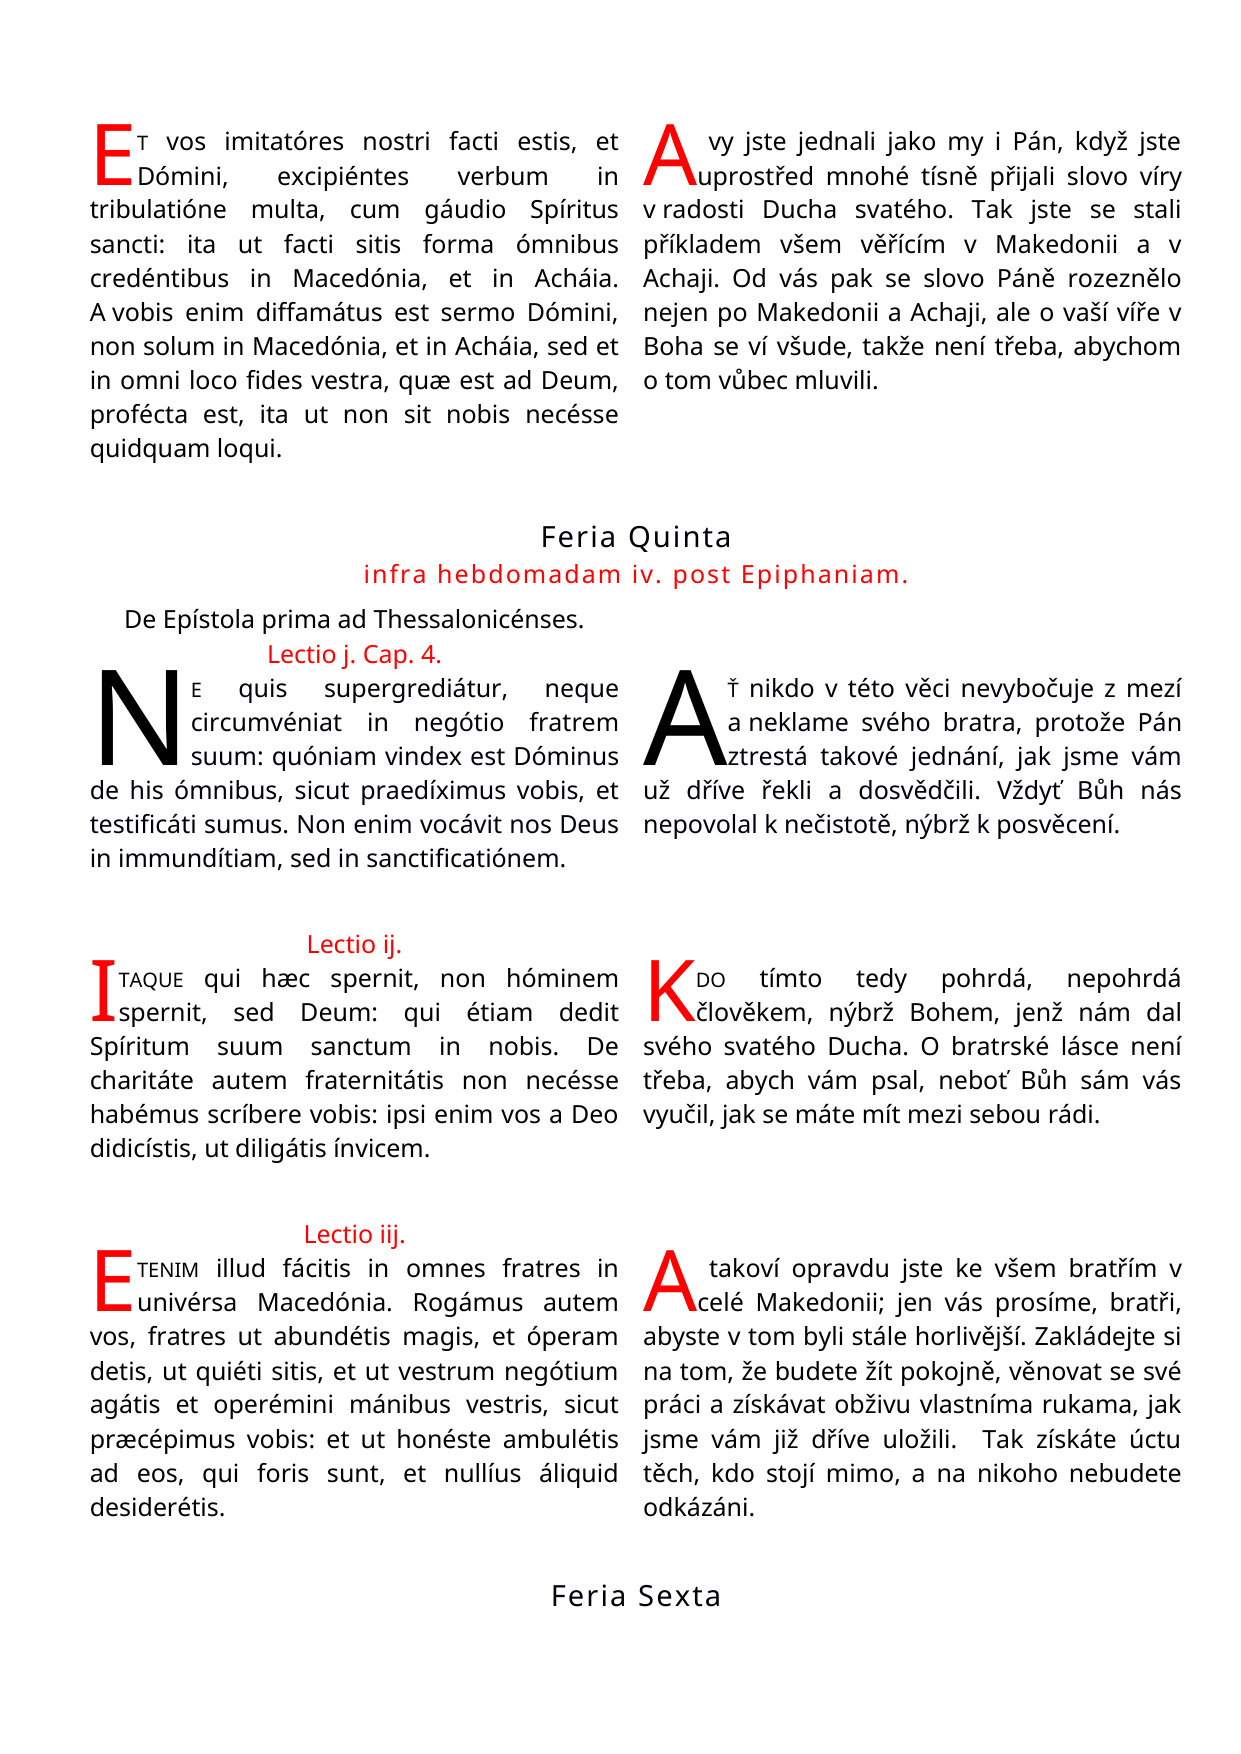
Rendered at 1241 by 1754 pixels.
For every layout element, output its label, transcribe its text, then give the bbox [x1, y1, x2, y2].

table_cell De Epístola prima ad Thessalonicénses. Lectio j. Cap. 4. Ne quis supergrediátur, neque circumvéniat in negótio fratrem suum: quóniam vindex est Dóminus de his ómnibus, sicut praedíximus vobis, et testificáti sumus. Non enim vocávit nos Deus in immundítiam, sed in sanctificatiónem. [78, 596, 631, 921]
table_cell Lectio iij. Etenim illud fácitis in omnes fratres in univérsa Macedónia. Rogámus autem vos, fratres ut abundétis magis, et óperam detis, ut quiéti sitis, et ut vestrum negótium agátis et operémini mánibus vestris, sicut præcépimus vobis: et ut honéste ambulétis ad eos, qui foris sunt, et nullíus áliquid desiderétis. [78, 1211, 631, 1569]
table_cell A takoví opravdu jste ke všem bratřím v celé Makedonii; jen vás prosíme, bratři, abyste v tom byli stále horlivější. Zakládejte si na tom, že budete žít pokojně, věnovat se své práci a získávat obživu vlastníma rukama, jak jsme vám již dříve uložili. Tak získáte úctu těch, kdo stojí mimo, a na nikoho nebudete odkázáni. [631, 1211, 1194, 1569]
table_cell Lectio ij. Itaque qui hæc spernit, non hóminem spernit, sed Deum: qui étiam dedit Spíritum suum sanctum in nobis. De charitáte autem fraternitátis non necésse habémus scríbere vobis: ipsi enim vos a Deo didicístis, ut diligátis ínvicem. [78, 921, 631, 1211]
table_cell Et vos imitatóres nostri facti estis, et Dómini, excipiéntes verbum in tribulatióne multa, cum gáudio Spíritus sancti: ita ut facti sitis forma ómnibus credéntibus in Macedónia, et in Acháia. A vobis enim diffamátus est sermo Dómini, non solum in Macedónia, et in Acháia, sed et in omni loco fides vestra, quæ est ad Deum, profécta est, ita ut non sit nobis necésse quidquam loqui. [78, 118, 631, 511]
table_cell Ať nikdo v této věci nevybočuje z mezí a neklame svého bratra, protože Pán ztrestá takové jednání, jak jsme vám už dříve řekli a dosvědčili. Vždyť Bůh nás nepovolal k nečistotě, nýbrž k posvěcení. [631, 596, 1194, 921]
table_cell Feria Quinta infra hebdomadam iv. post Epiphaniam. [78, 511, 1194, 596]
table_cell Feria Sexta [78, 1569, 1194, 1621]
table_cell Kdo tímto tedy pohrdá, nepohrdá člověkem, nýbrž Bohem, jenž nám dal svého svatého Ducha. O bratrské lásce není třeba, abych vám psal, neboť Bůh sám vás vyučil, jak se máte mít mezi sebou rádi. [631, 921, 1194, 1211]
table_cell A vy jste jednali jako my i Pán, když jste uprostřed mnohé tísně přijali slovo víry v radosti Ducha svatého. Tak jste se stali příkladem všem věřícím v Makedonii a v Achaji. Od vás pak se slovo Páně rozeznělo nejen po Makedonii a Achaji, ale o vaší víře v Boha se ví všude, takže není třeba, abychom o tom vůbec mluvili. [631, 118, 1194, 511]
